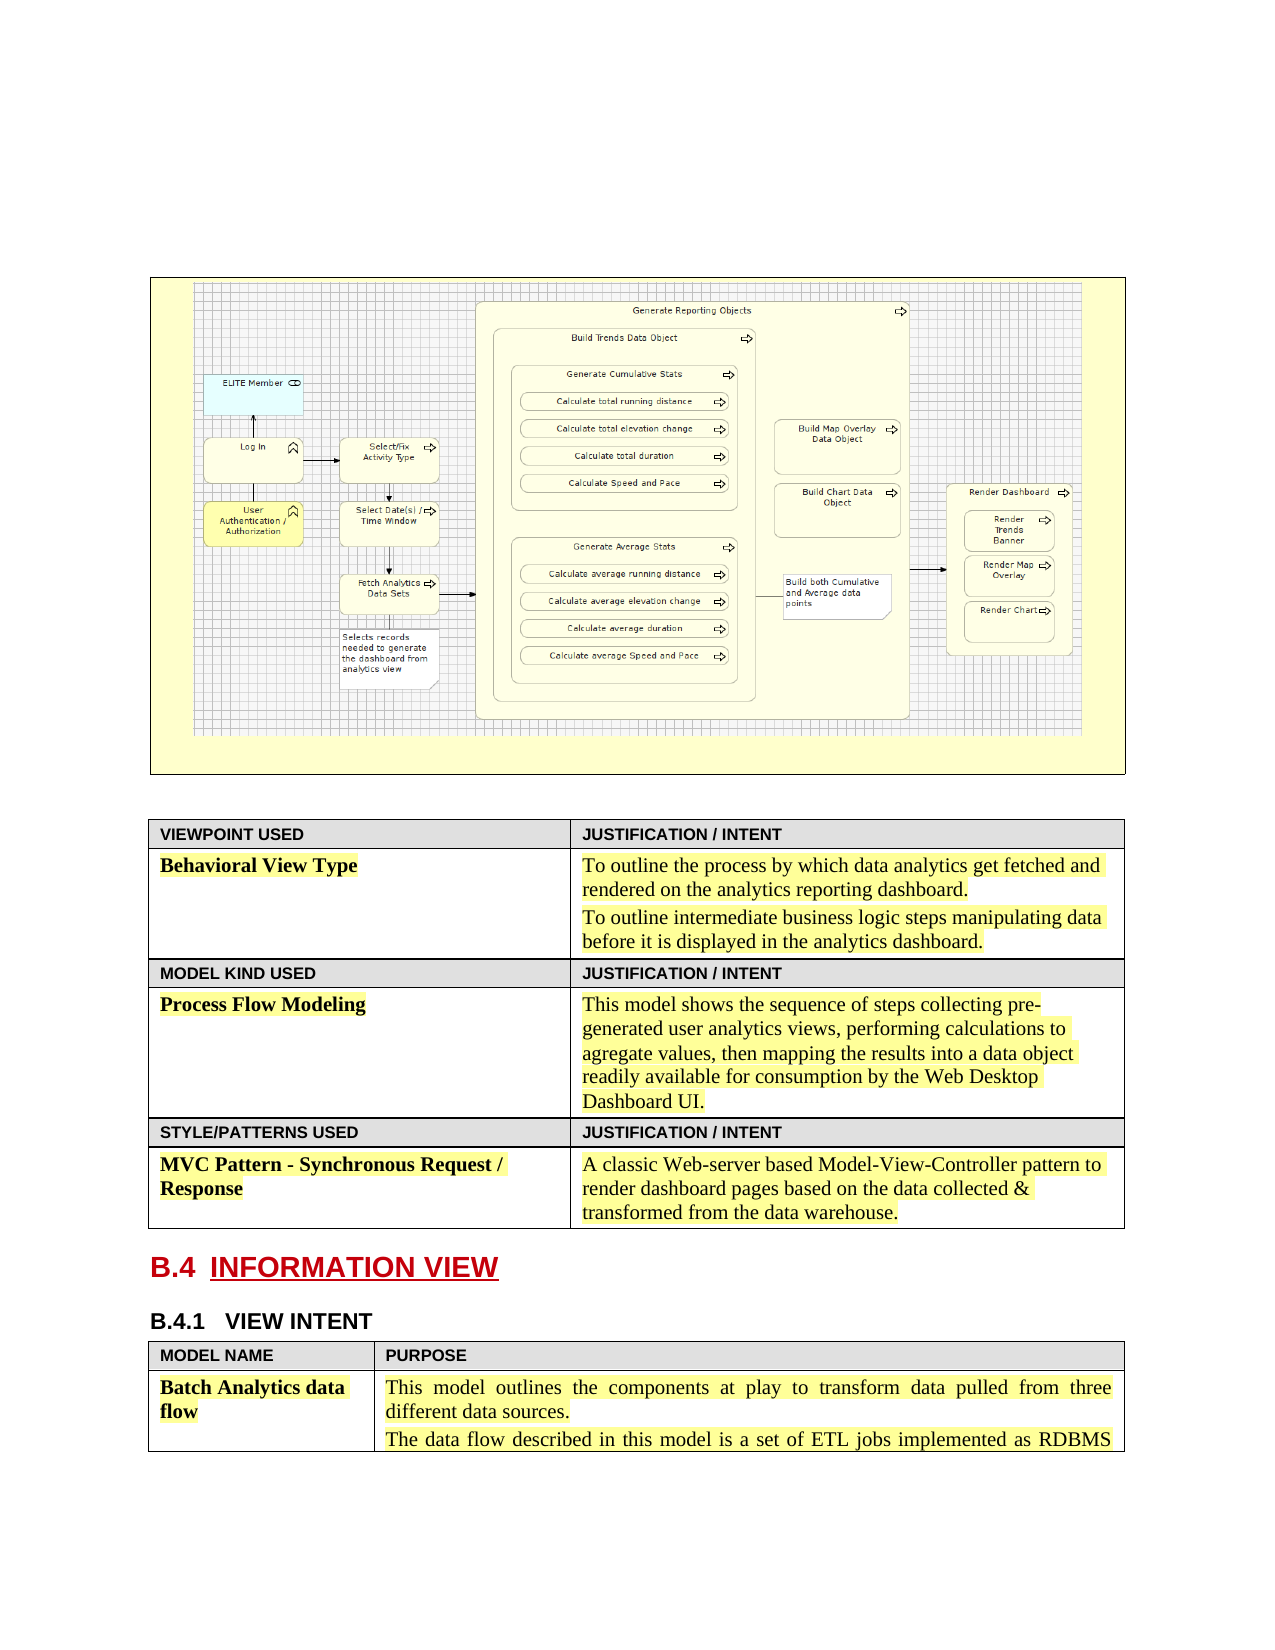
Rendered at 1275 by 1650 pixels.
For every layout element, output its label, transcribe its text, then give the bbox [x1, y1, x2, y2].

table_header JUSTIFICATION / INTENT [571, 960, 1124, 987]
table_cell Process Flow Modeling [149, 988, 570, 1117]
table_header MODEL NAME [149, 1342, 374, 1369]
picture [193, 282, 1082, 736]
table_cell To outline the process by which data analytics get fetched and rendered on the analytics reporting dashboard. To outline intermediate business logic steps manipulating data before it is displayed in the analytics dashboard. [571, 849, 1124, 957]
table_cell Behavioral View Type [149, 849, 570, 957]
table_cell This model outlines the components at play to transform data pulled from three different data sources. The data flow described in this model is a set of ETL jobs implemented as RDBMS [375, 1371, 1124, 1451]
table_cell A classic Web-server based Model-View-Controller pattern to render dashboard pages based on the data collected & transformed from the data warehouse. [571, 1148, 1124, 1228]
table_header VIEWPOINT USED [149, 820, 570, 848]
table_header STYLE/PATTERNS USED [149, 1119, 570, 1146]
table_header PURPOSE [375, 1342, 1124, 1369]
table_header JUSTIFICATION / INTENT [571, 1119, 1124, 1146]
table_header JUSTIFICATION / INTENT [571, 820, 1124, 848]
table_cell Batch Analytics data flow [149, 1371, 374, 1451]
subtitle INFORMATION VIEW [150, 1250, 1125, 1283]
table_cell This model shows the sequence of steps collecting pre-generated user analytics views, performing calculations to agregate values, then mapping the results into a data object readily available for consumption by the Web Desktop Dashboard UI. [571, 988, 1124, 1117]
table_header MODEL KIND USED [149, 960, 570, 987]
subtitle VIEW INTENT [150, 1308, 1125, 1335]
table_header [151, 283, 1125, 774]
table_header [151, 278, 1125, 282]
table_cell MVC Pattern - Synchronous Request / Response [149, 1148, 570, 1228]
